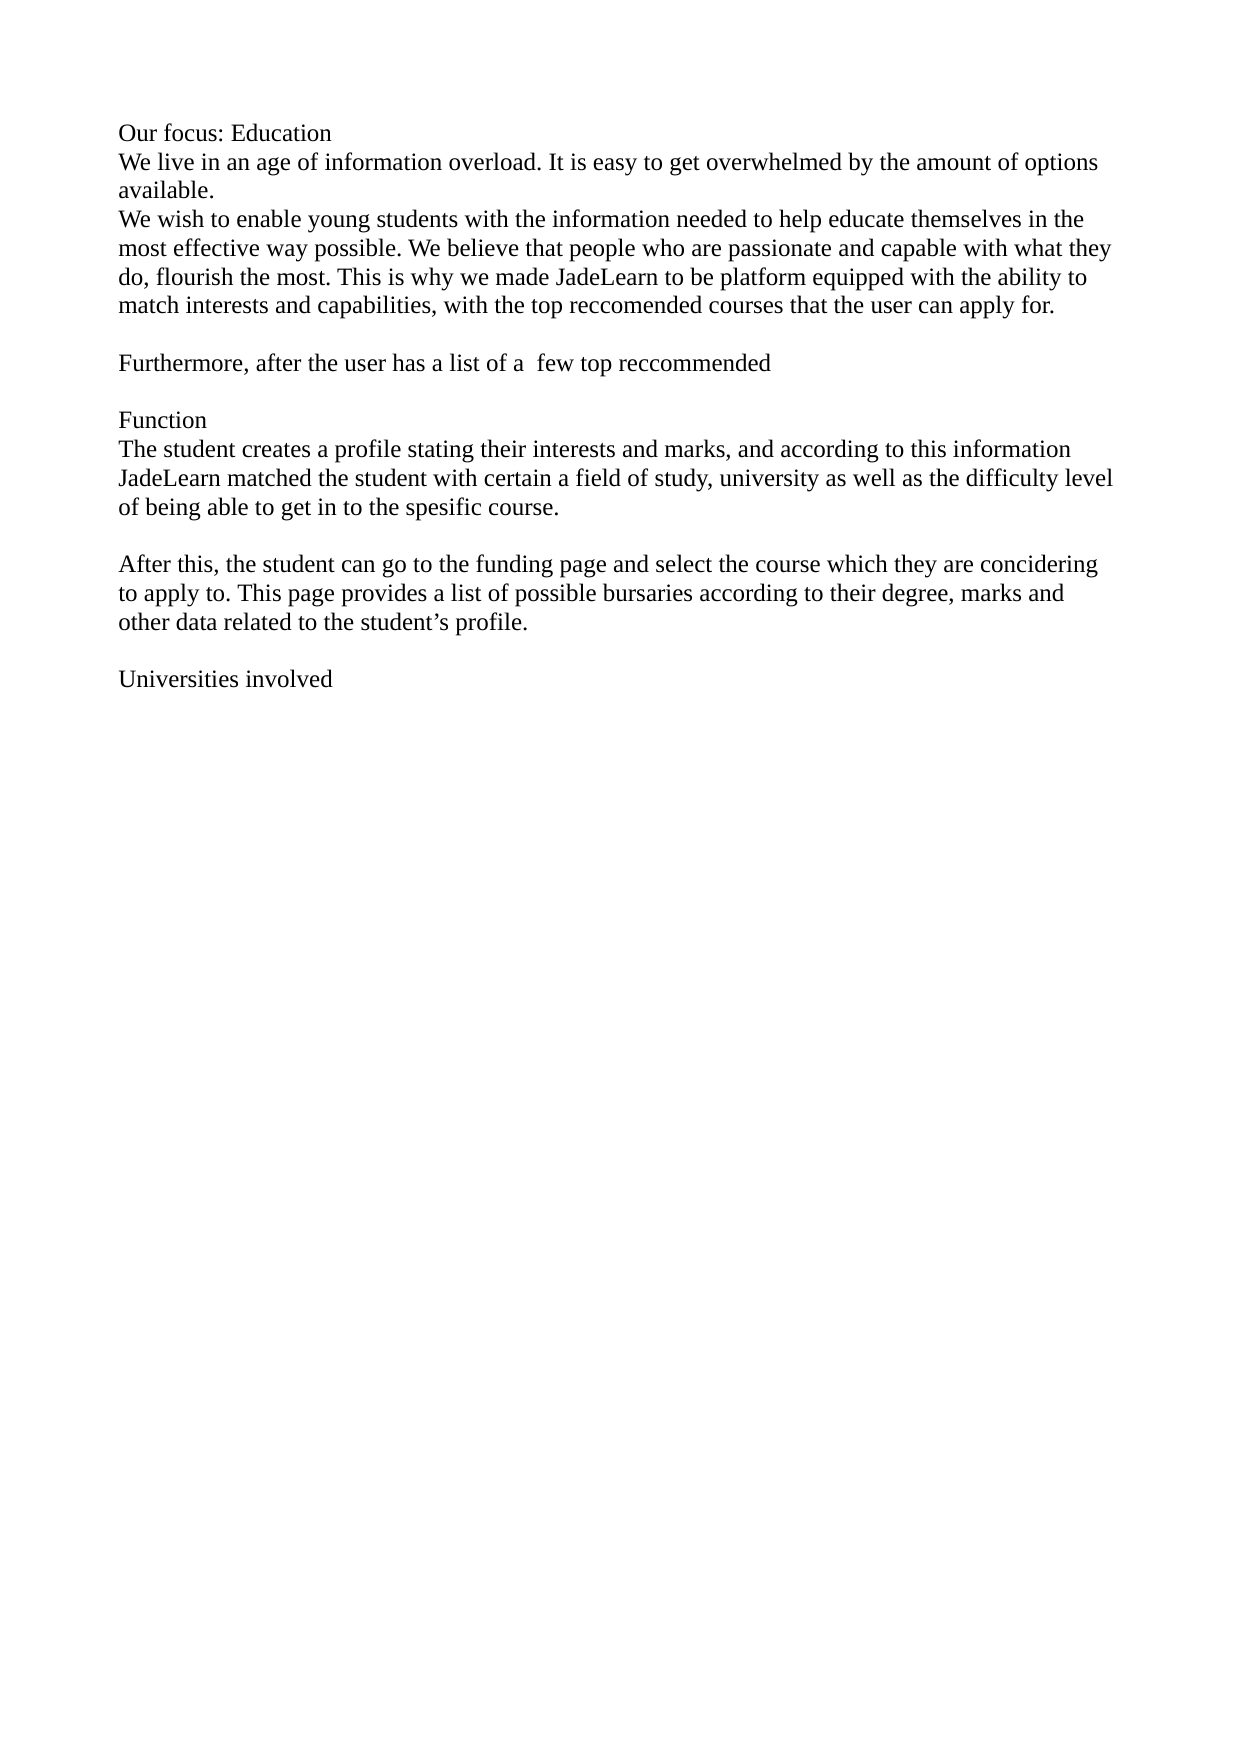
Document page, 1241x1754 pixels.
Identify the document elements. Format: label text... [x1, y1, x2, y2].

text Furthermore, after the user has a list of a few top reccommended [118, 348, 1122, 377]
text Function [118, 406, 1122, 434]
text The student creates a profile stating their interests and marks, and according to this information JadeLearn matched the student with certain a field of study, university as well as the difficulty level of being able to get in to the spesific course. [118, 434, 1122, 521]
text We wish to enable young students with the information needed to help educate themselves in the most effective way possible. We believe that people who are passionate and capable with what they do, flourish the most. This is why we made JadeLearn to be platform equipped with the ability to match interests and capabilities, with the top reccomended courses that the user can apply for. [118, 204, 1122, 319]
text We live in an age of information overload. It is easy to get overwhelmed by the amount of options available. [118, 147, 1122, 204]
text After this, the student can go to the funding page and select the course which they are concidering to apply to. This page provides a list of possible bursaries according to their degree, marks and other data related to the student’s profile. [118, 549, 1122, 636]
text Universities involved [118, 664, 1122, 693]
text Our focus: Education [118, 118, 1122, 147]
